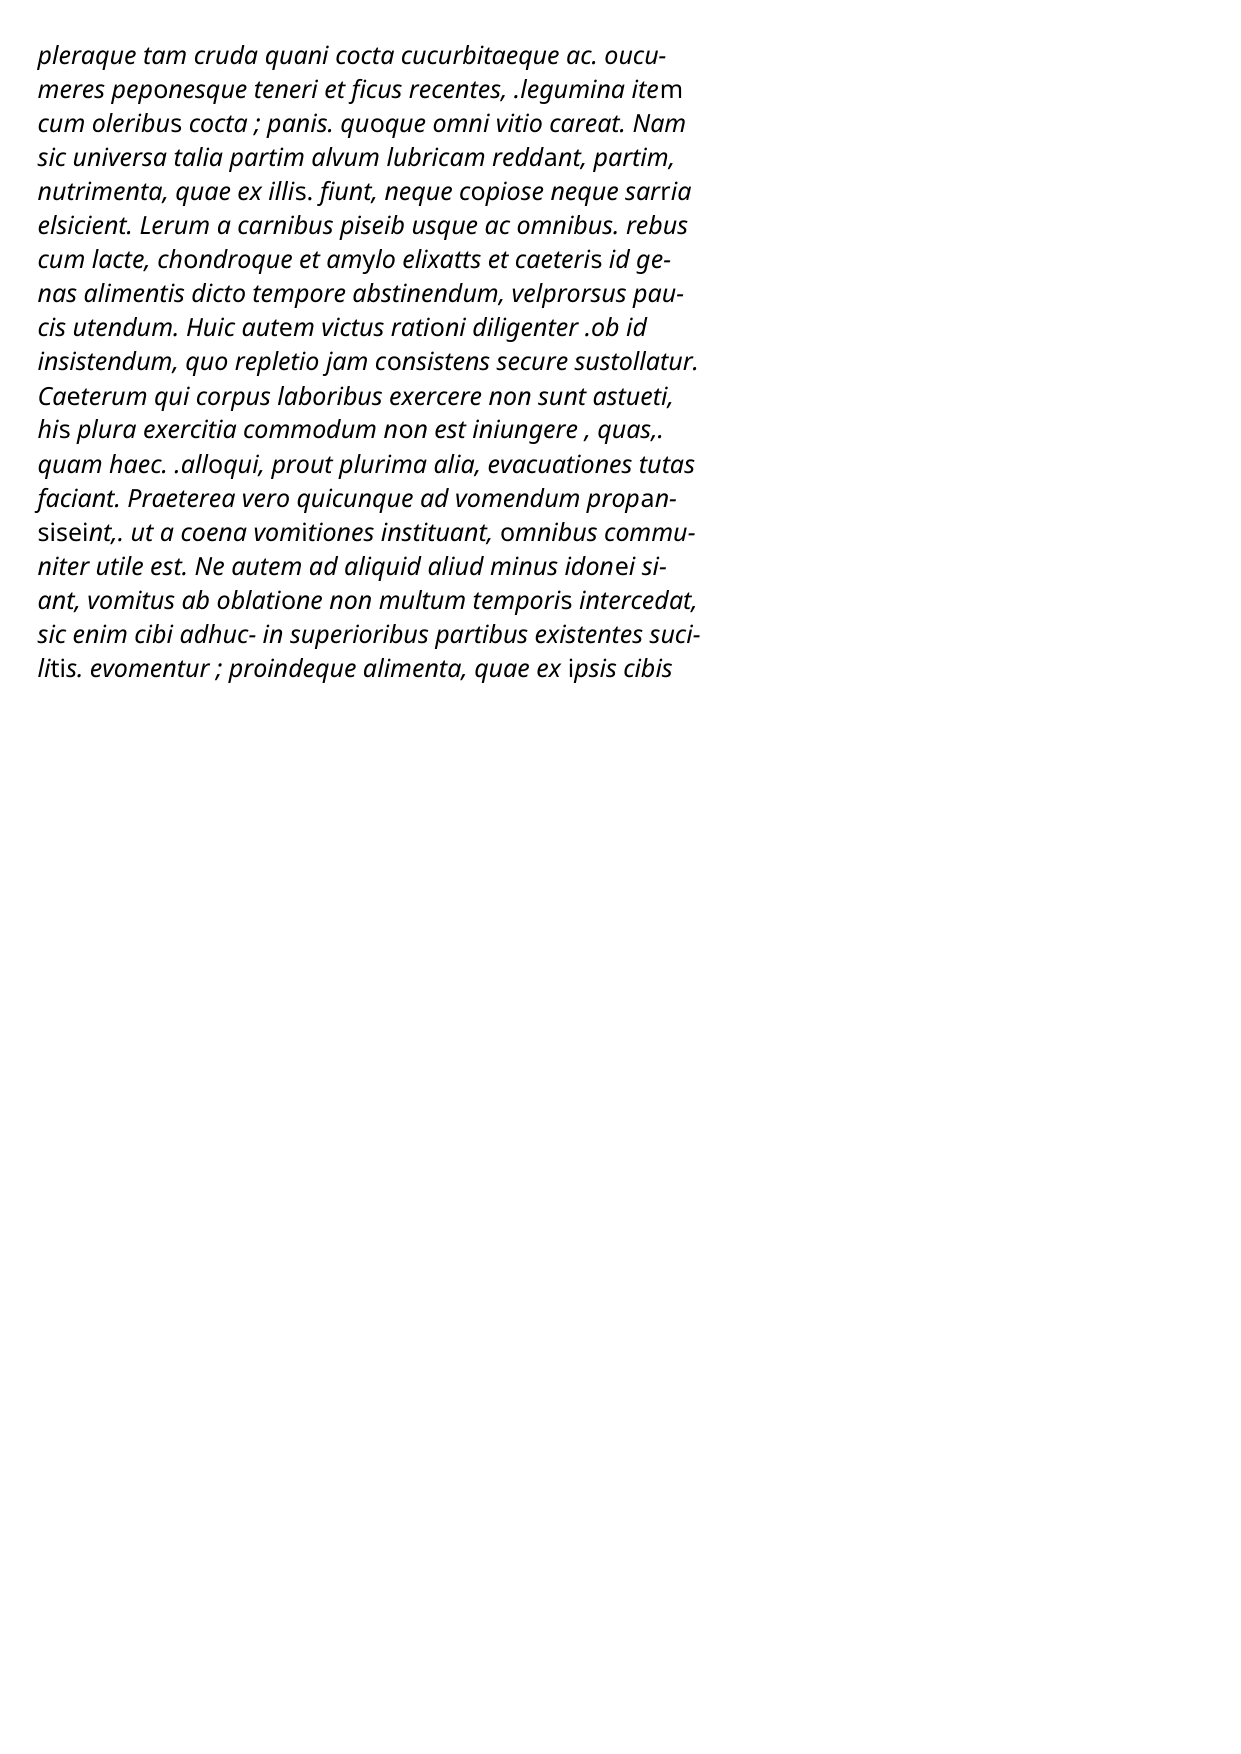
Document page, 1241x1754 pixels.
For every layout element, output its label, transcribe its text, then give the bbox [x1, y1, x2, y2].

text pleraque tam cruda quani cocta cucurbitaeque ac. oucu- meres peponesque teneri et ficus recentes, .legumina item cum oleribus cocta ; panis. quoque omni vitio careat. Nam sic universa talia partim alvum lubricam reddant, partim, nutrimenta, quae ex illis. fiunt, neque copiose neque sarria elsicient. Lerum a carnibus piseib usque ac omnibus. rebus cum lacte, chondroque et amylo elixatts et caeteris id ge- nas alimentis dicto tempore abstinendum, velprorsus pau- cis utendum. Huic autem victus rationi diligenter .ob id insistendum, quo repletio jam consistens secure sustollatur. Caeterum qui corpus laboribus exercere non sunt astueti, his plura exercitia commodum non est iniungere , quas,. quam haec. .alloqui, prout plurima alia, evacuationes tutas faciant. Praeterea vero quicunque ad vomendum propan- siseint,. ut a coena vomitiones instituant, omnibus commu- niter utile est. Ne autem ad aliquid aliud minus idonei si- ant, vomitus ab oblatione non multum temporis intercedat, sic enim cibi adhuc- in superioribus partibus existentes suci- litis. evomentur ; proindeque alimenta, quae ex ipsis cibis [37, 37, 1203, 685]
